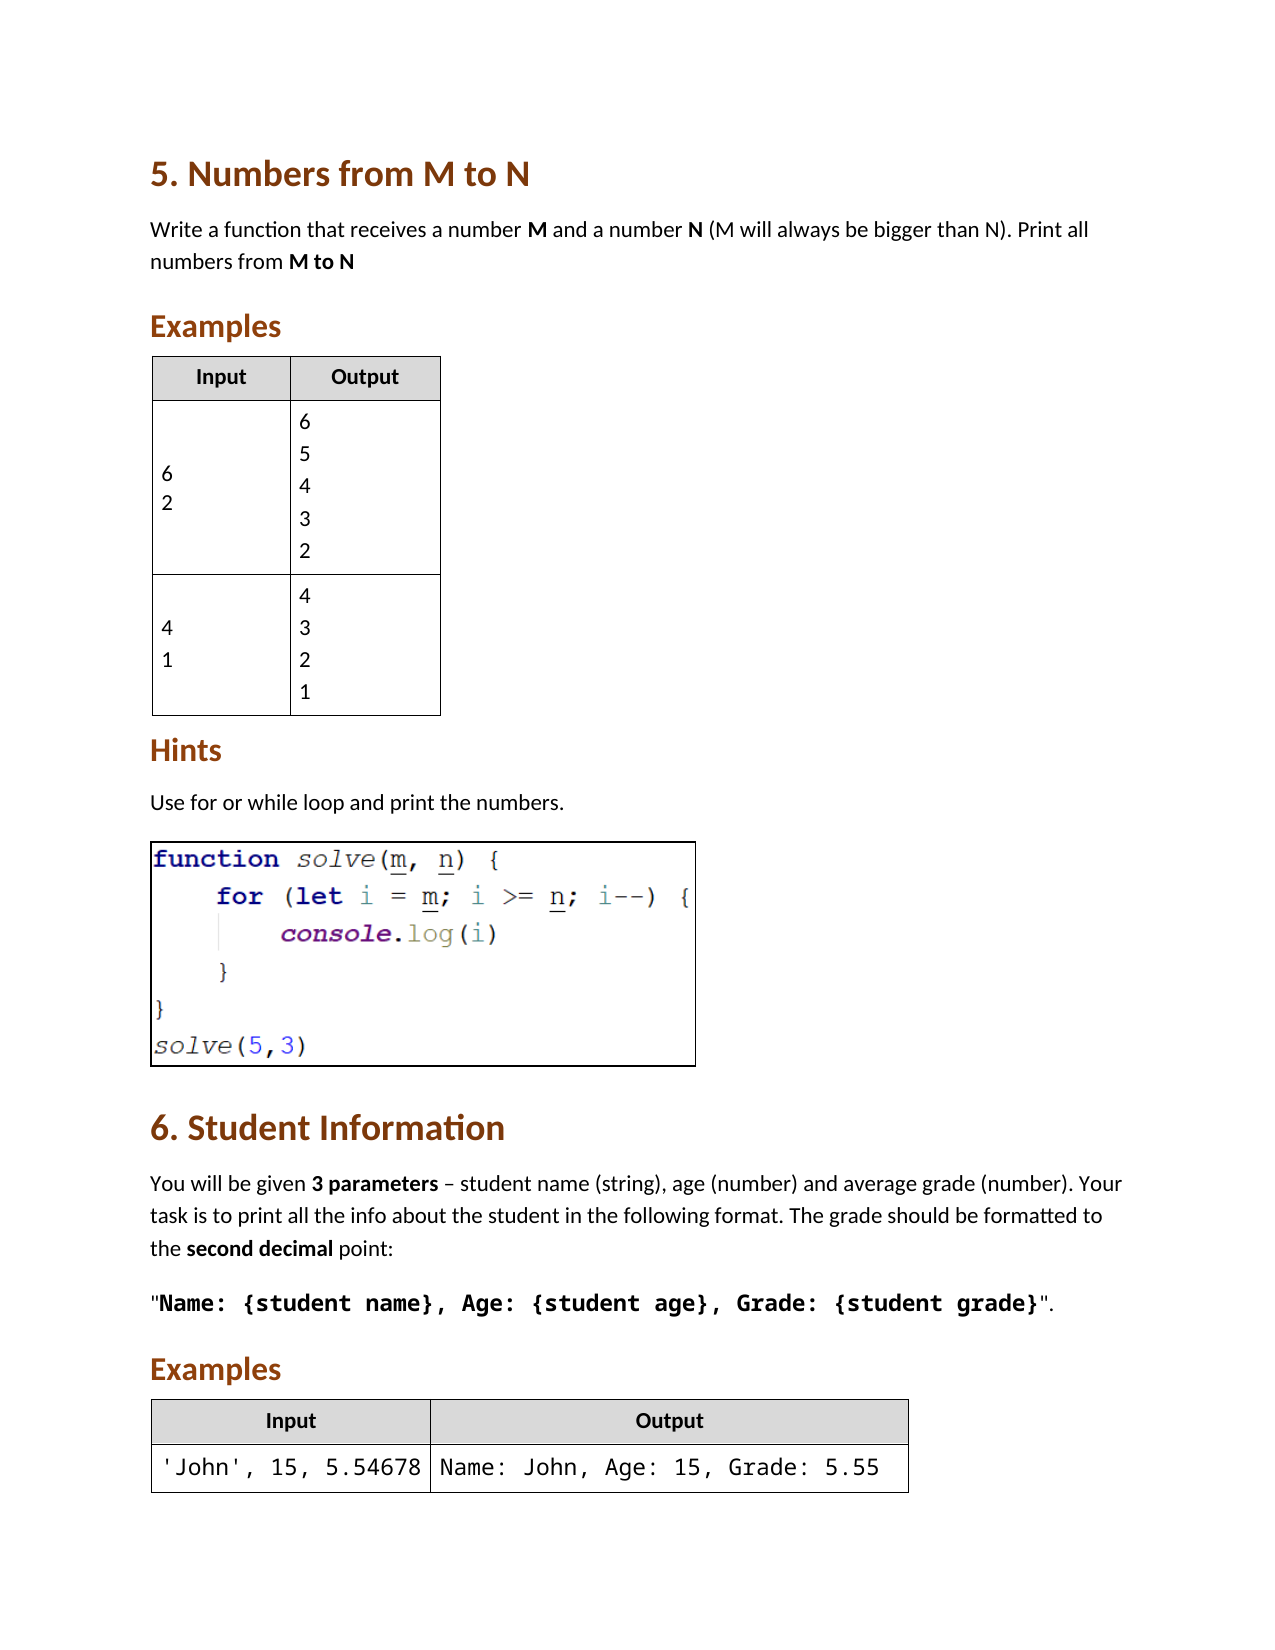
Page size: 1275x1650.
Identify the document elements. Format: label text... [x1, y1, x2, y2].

table_cell Name: John, Age: 15, Grade: 5.55 [431, 1445, 908, 1492]
subtitle Examples [150, 304, 1125, 345]
table_cell 6 2 [153, 401, 290, 574]
subtitle Numbers from M to N [150, 150, 1125, 196]
table_cell 6 5 4 3 2 [291, 401, 440, 574]
table_header Output [291, 357, 440, 400]
text Use for or while loop and print the numbers. [150, 788, 1125, 816]
table_cell 4 1 [153, 575, 290, 715]
text You will be given 3 parameters – student name (string), age (number) and average grade (number). Your task is to print all the info about the student in the following format. The grade should be formatted to the second decimal point: [150, 1169, 1125, 1262]
table_header Output [431, 1400, 908, 1443]
table_header Input [152, 1400, 430, 1443]
text "Name: {student name}, Age: {student age}, Grade: {student grade}". [150, 1287, 1125, 1318]
table_header Input [153, 357, 290, 400]
subtitle Examples [150, 1348, 1125, 1388]
table_cell 'John', 15, 5.54678 [152, 1445, 430, 1492]
table_cell 4 3 2 1 [291, 575, 440, 715]
subtitle Hints [150, 729, 1125, 769]
text Write a function that receives a number M and a number N (M will always be bigger than N). Print all numbers from M to N [150, 215, 1125, 275]
subtitle Student Information [150, 1104, 1125, 1150]
